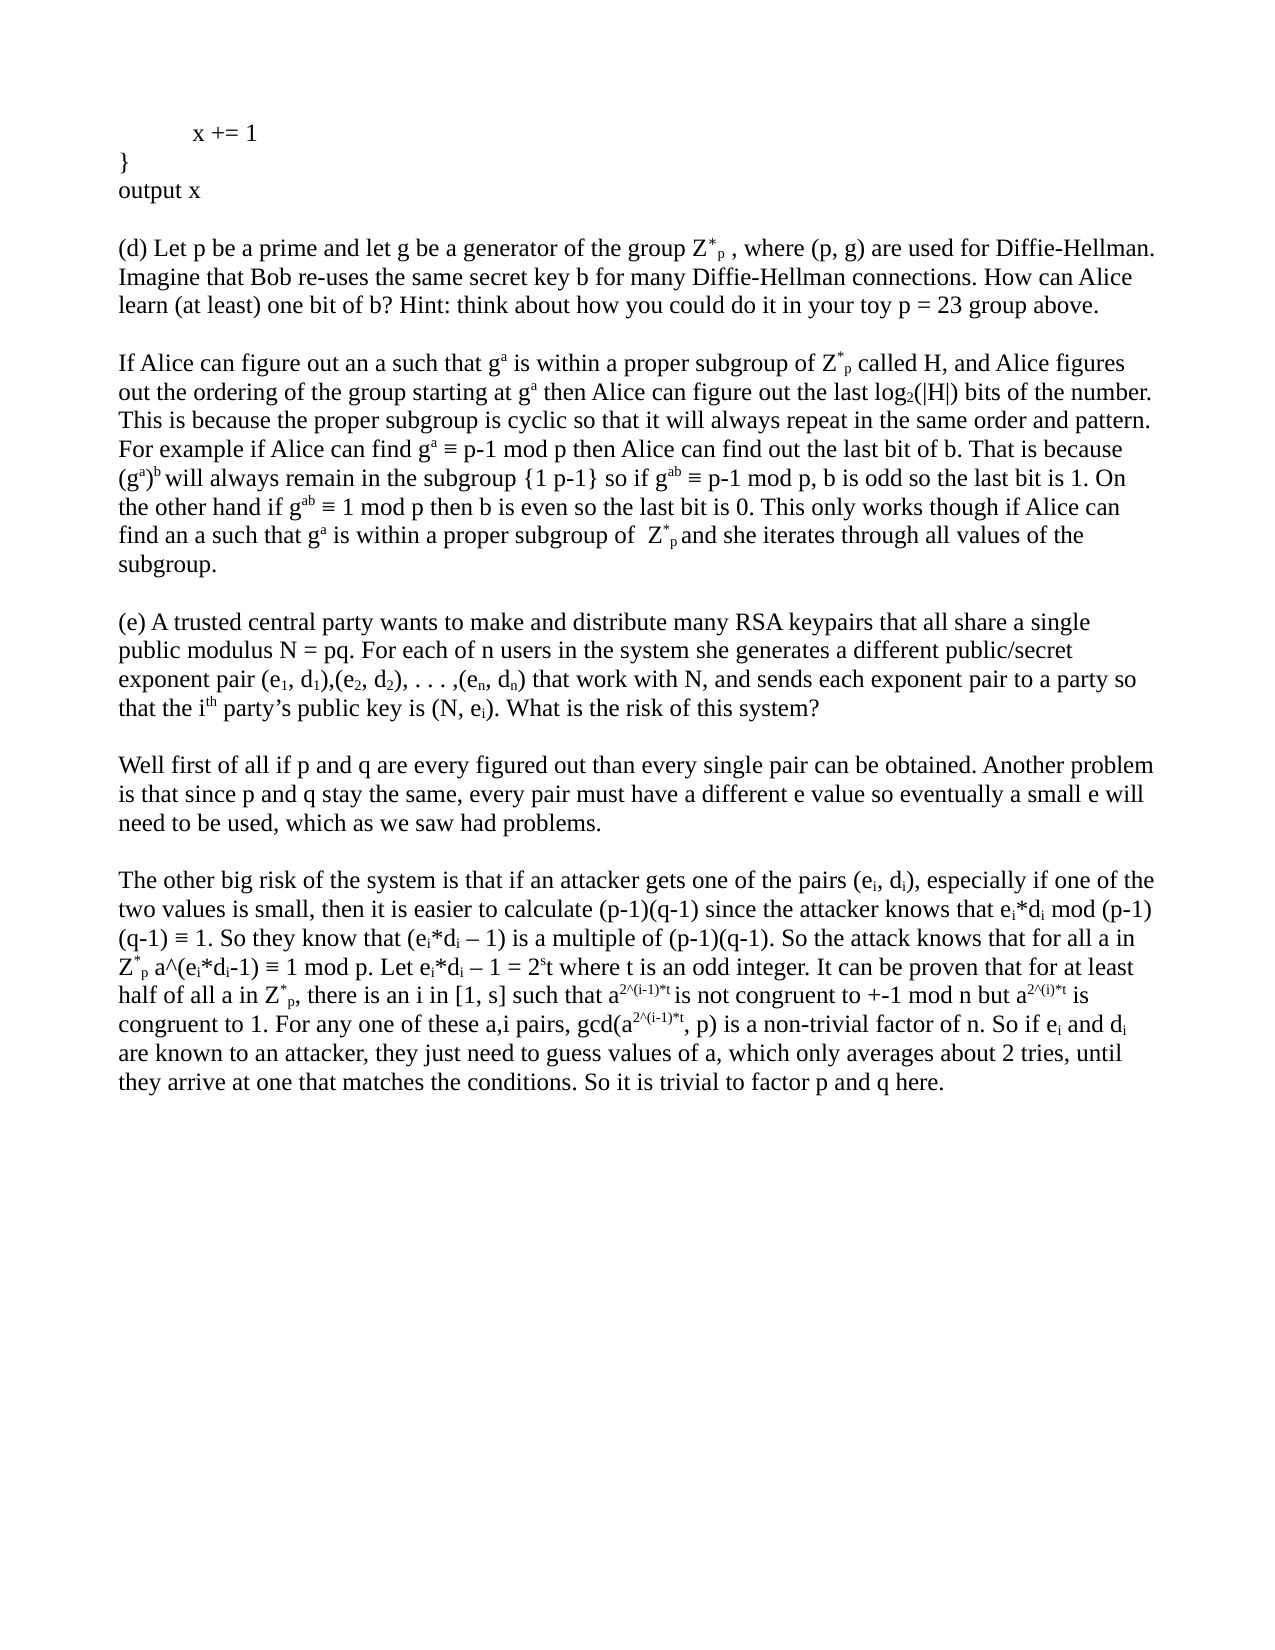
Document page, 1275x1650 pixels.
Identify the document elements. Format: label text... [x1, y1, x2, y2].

text The other big risk of the system is that if an attacker gets one of the pairs (ei, di), especially if one of the two values is small, then it is easier to calculate (p-1)(q-1) since the attacker knows that ei*di mod (p-1)(q-1) ≡ 1. So they know that (ei*di – 1) is a multiple of (p-1)(q-1). So the attack knows that for all a in Z*p a^(ei*di-1) ≡ 1 mod p. Let ei*di – 1 = 2st where t is an odd integer. It can be proven that for at least half of all a in Z*p, there is an i in [1, s] such that a2^(i-1)*t is not congruent to +-1 mod n but a2^(i)*t is congruent to 1. For any one of these a,i pairs, gcd(a2^(i-1)*t, p) is a non-trivial factor of n. So if ei and di are known to an attacker, they just need to guess values of a, which only averages about 2 tries, until they arrive at one that matches the conditions. So it is trivial to factor p and q here. [118, 866, 1157, 1096]
text output x [118, 176, 1157, 204]
text (d) Let p be a prime and let g be a generator of the group Z∗p , where (p, g) are used for Diffie-Hellman. Imagine that Bob re-uses the same secret key b for many Diffie-Hellman connections. How can Alice learn (at least) one bit of b? Hint: think about how you could do it in your toy p = 23 group above. [118, 233, 1157, 319]
text If Alice can figure out an a such that ga is within a proper subgroup of Z*p called H, and Alice figures out the ordering of the group starting at ga then Alice can figure out the last log2(|H|) bits of the number. This is because the proper subgroup is cyclic so that it will always repeat in the same order and pattern. For example if Alice can find ga ≡ p-1 mod p then Alice can find out the last bit of b. That is because (ga)b will always remain in the subgroup {1 p-1} so if gab ≡ p-1 mod p, b is odd so the last bit is 1. On the other hand if gab ≡ 1 mod p then b is even so the last bit is 0. This only works though if Alice can find an a such that ga is within a proper subgroup of Z*p and she iterates through all values of the subgroup. [118, 348, 1157, 578]
text } [118, 147, 1157, 176]
text x += 1 [118, 118, 1157, 147]
text (e) A trusted central party wants to make and distribute many RSA keypairs that all share a single public modulus N = pq. For each of n users in the system she generates a different public/secret exponent pair (e1, d1),(e2, d2), . . . ,(en, dn) that work with N, and sends each exponent pair to a party so that the ith party’s public key is (N, ei). What is the risk of this system? [118, 607, 1157, 722]
text Well first of all if p and q are every figured out than every single pair can be obtained. Another problem is that since p and q stay the same, every pair must have a different e value so eventually a small e will need to be used, which as we saw had problems. [118, 751, 1157, 837]
